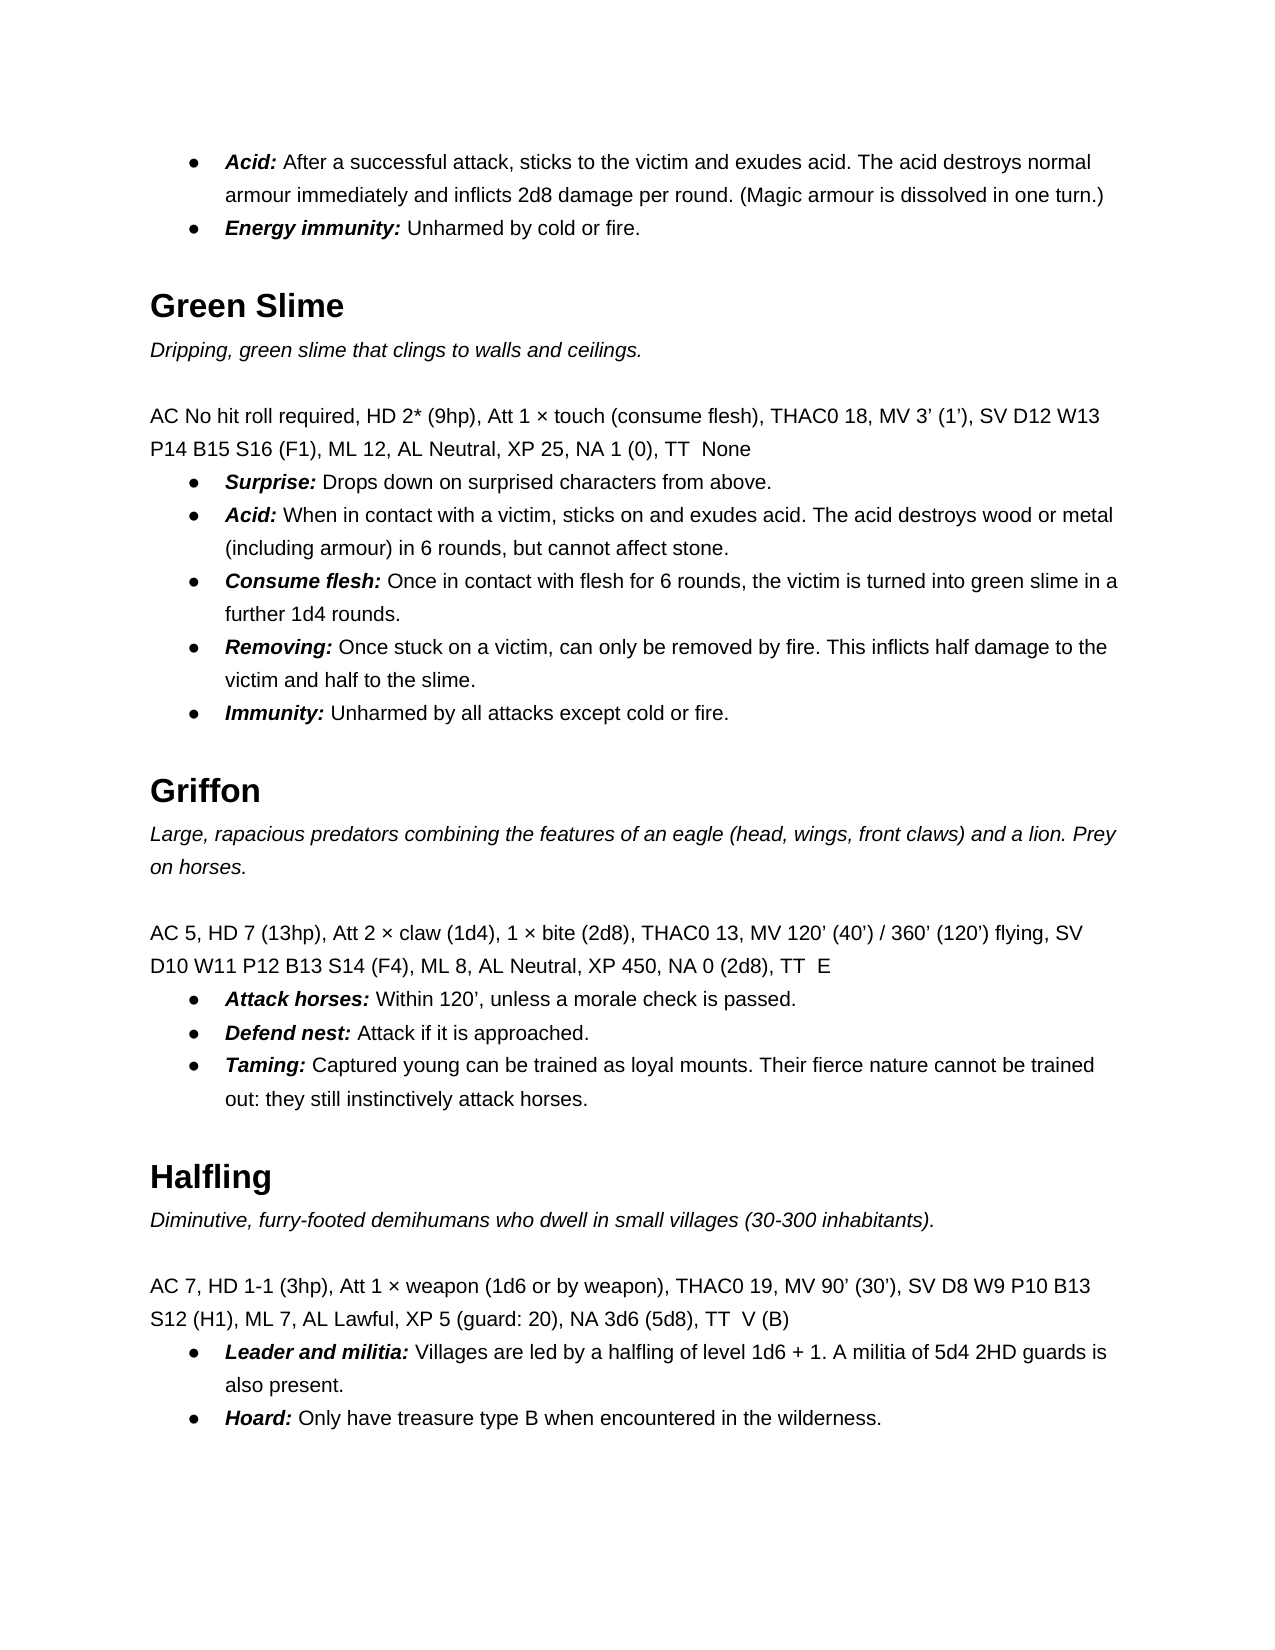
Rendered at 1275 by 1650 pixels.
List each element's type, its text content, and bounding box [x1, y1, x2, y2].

list Taming: Captured young can be trained as loyal mounts. Their fierce nature cannot be trained out: they still instinctively attack horses. [187, 1053, 1125, 1110]
subtitle Griffon [150, 771, 1125, 810]
subtitle Halfling [150, 1157, 1125, 1195]
list Leader and militia: Villages are led by a halfling of level 1d6 + 1. A militia of 5d4 2HD guards is also present. [187, 1340, 1125, 1397]
list Surprise: Drops down on surprised characters from above. [187, 469, 1125, 493]
text AC No hit roll required, HD 2* (9hp), Att 1 × touch (consume flesh), THAC0 18, MV 3’ (1’), SV D12 W13 P14 B15 S16 (F1), ML 12, AL Neutral, XP 25, NA 1 (0), TT None [150, 403, 1125, 461]
list Attack horses: Within 120’, unless a morale check is passed. [187, 987, 1125, 1011]
text AC 7, HD 1-1 (3hp), Att 1 × weapon (1d6 or by weapon), THAC0 19, MV 90’ (30’), SV D8 W9 P10 B13 S12 (H1), ML 7, AL Lawful, XP 5 (guard: 20), NA 3d6 (5d8), TT V (B) [150, 1274, 1125, 1331]
text Dripping, green slime that clings to walls and ceilings. [150, 337, 1125, 361]
list Defend nest: Attack if it is approached. [187, 1020, 1125, 1044]
text Diminutive, furry-footed demihumans who dwell in small villages (30-300 inhabitants). [150, 1208, 1125, 1232]
list Hoard: Only have treasure type B when encountered in the wilderness. [187, 1406, 1125, 1430]
list Removing: Once stuck on a victim, can only be removed by fire. This inflicts half damage to the victim and half to the slime. [187, 635, 1125, 692]
list Acid: After a successful attack, sticks to the victim and exudes acid. The acid destroys normal armour immediately and inflicts 2d8 damage per round. (Magic armour is dissolved in one turn.) [187, 150, 1125, 207]
list Acid: When in contact with a victim, sticks on and exudes acid. The acid destroys wood or metal (including armour) in 6 rounds, but cannot affect stone. [187, 503, 1125, 559]
text AC 5, HD 7 (13hp), Att 2 × claw (1d4), 1 × bite (2d8), THAC0 13, MV 120’ (40’) / 360’ (120’) flying, SV D10 W11 P12 B13 S14 (F4), ML 8, AL Neutral, XP 450, NA 0 (2d8), TT E [150, 921, 1125, 978]
list Energy immunity: Unharmed by cold or fire. [187, 216, 1125, 240]
subtitle Green Slime [150, 287, 1125, 325]
text Large, rapacious predators combining the features of an eagle (head, wings, front claws) and a lion. Prey on horses. [150, 822, 1125, 879]
list Consume flesh: Once in contact with flesh for 6 rounds, the victim is turned into green slime in a further 1d4 rounds. [187, 569, 1125, 626]
list Immunity: Unharmed by all attacks except cold or fire. [187, 701, 1125, 725]
